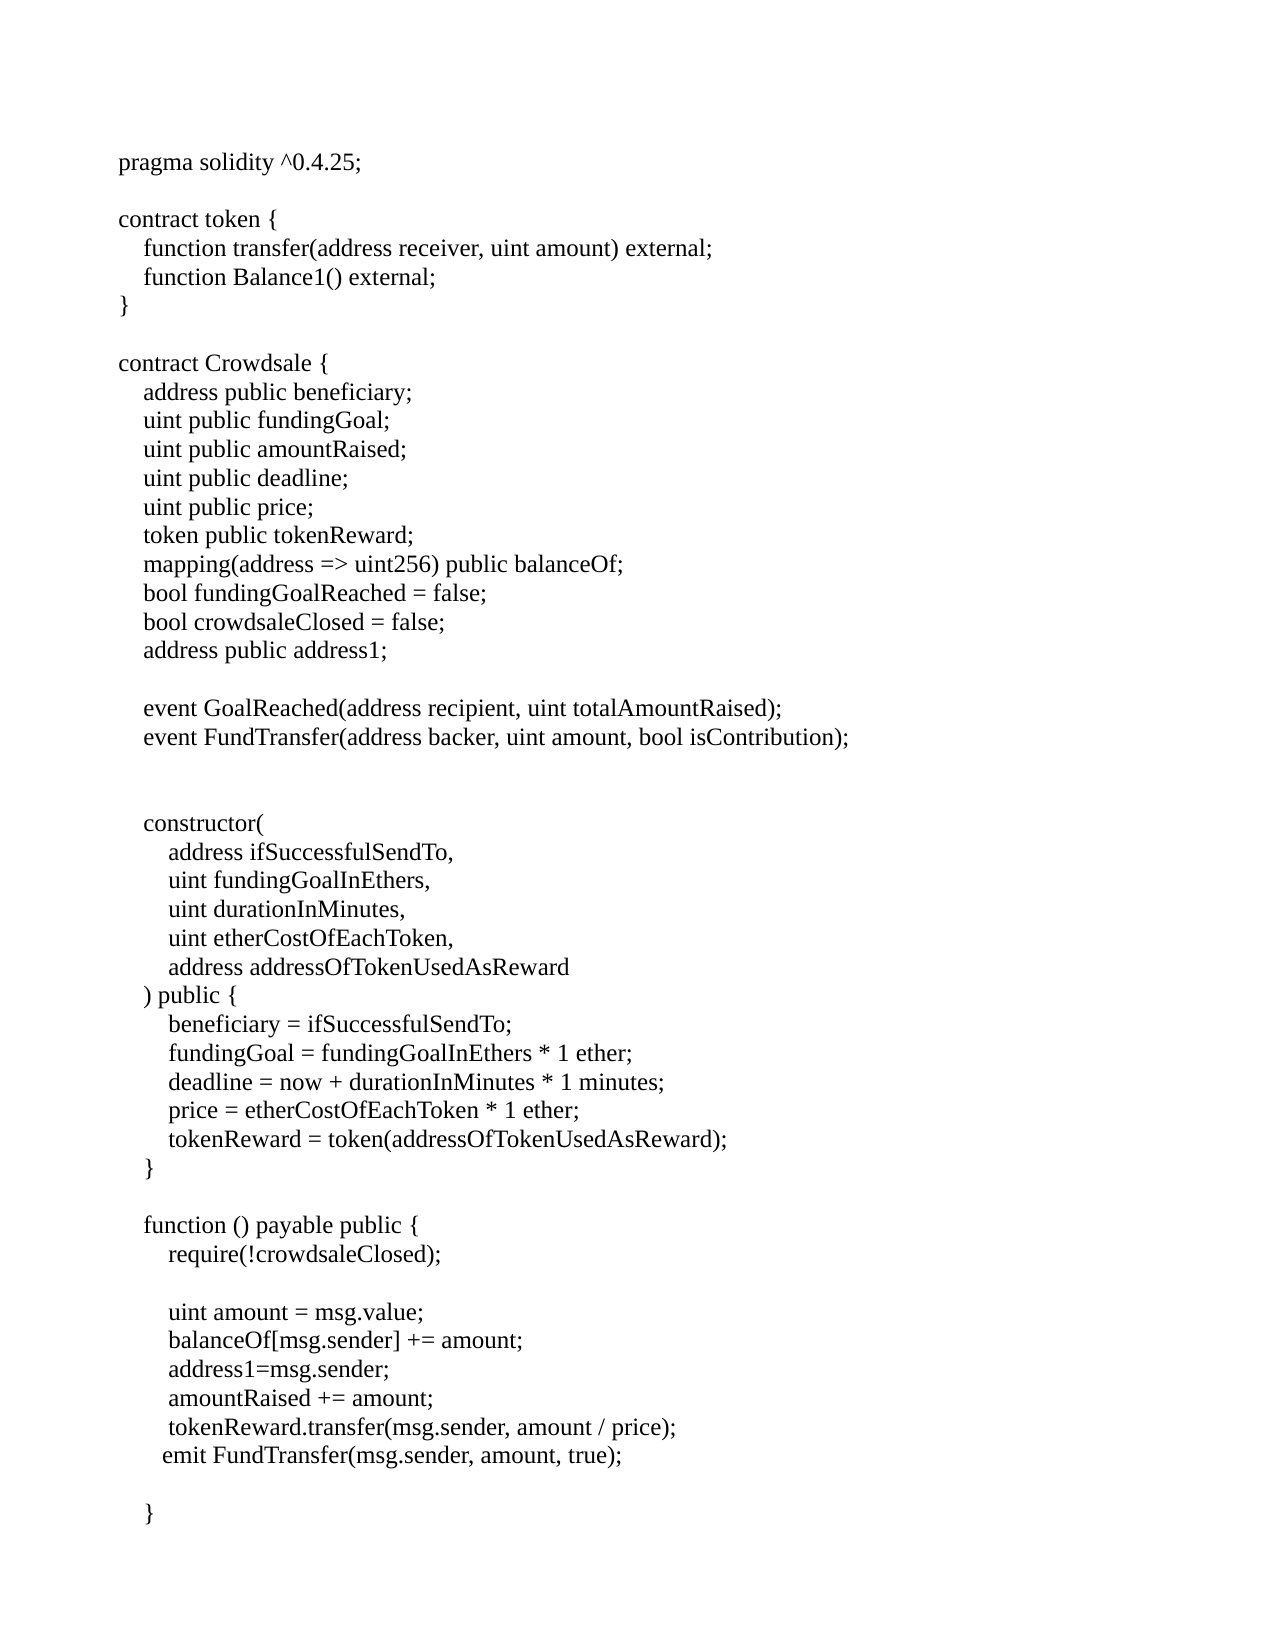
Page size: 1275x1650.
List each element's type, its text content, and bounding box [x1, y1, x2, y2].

text uint public amountRaised; [118, 434, 1157, 463]
text event FundTransfer(address backer, uint amount, bool isContribution); [118, 722, 1157, 751]
text } [118, 1498, 1157, 1527]
text uint public fundingGoal; [118, 406, 1157, 434]
text address public beneficiary; [118, 377, 1157, 406]
text } [118, 1153, 1157, 1182]
text uint durationInMinutes, [118, 894, 1157, 923]
text uint public price; [118, 492, 1157, 521]
text amountRaised += amount; [118, 1383, 1157, 1412]
text event GoalReached(address recipient, uint totalAmountRaised); [118, 693, 1157, 722]
text pragma solidity ^0.4.25; [118, 147, 1157, 176]
text uint public deadline; [118, 463, 1157, 492]
text bool fundingGoalReached = false; [118, 578, 1157, 607]
text address1=msg.sender; [118, 1354, 1157, 1383]
text contract token { [118, 204, 1157, 233]
text function transfer(address receiver, uint amount) external; [118, 233, 1157, 262]
text address addressOfTokenUsedAsReward [118, 952, 1157, 981]
text } [118, 291, 1157, 319]
text mapping(address => uint256) public balanceOf; [118, 549, 1157, 578]
text address ifSuccessfulSendTo, [118, 837, 1157, 866]
text fundingGoal = fundingGoalInEthers * 1 ether; [118, 1038, 1157, 1067]
text constructor( [118, 808, 1157, 837]
text tokenReward = token(addressOfTokenUsedAsReward); [118, 1124, 1157, 1153]
text require(!crowdsaleClosed); [118, 1239, 1157, 1268]
text address public address1; [118, 636, 1157, 664]
text deadline = now + durationInMinutes * 1 minutes; [118, 1067, 1157, 1096]
text function Balance1() external; [118, 262, 1157, 291]
text contract Crowdsale { [118, 348, 1157, 377]
text uint amount = msg.value; [118, 1297, 1157, 1326]
text emit FundTransfer(msg.sender, amount, true); [118, 1441, 1157, 1469]
text price = etherCostOfEachToken * 1 ether; [118, 1096, 1157, 1124]
text bool crowdsaleClosed = false; [118, 607, 1157, 636]
text token public tokenReward; [118, 521, 1157, 549]
text ) public { [118, 981, 1157, 1009]
text beneficiary = ifSuccessfulSendTo; [118, 1009, 1157, 1038]
text tokenReward.transfer(msg.sender, amount / price); [118, 1412, 1157, 1441]
text uint etherCostOfEachToken, [118, 923, 1157, 952]
text balanceOf[msg.sender] += amount; [118, 1326, 1157, 1354]
text function () payable public { [118, 1211, 1157, 1239]
text uint fundingGoalInEthers, [118, 866, 1157, 894]
